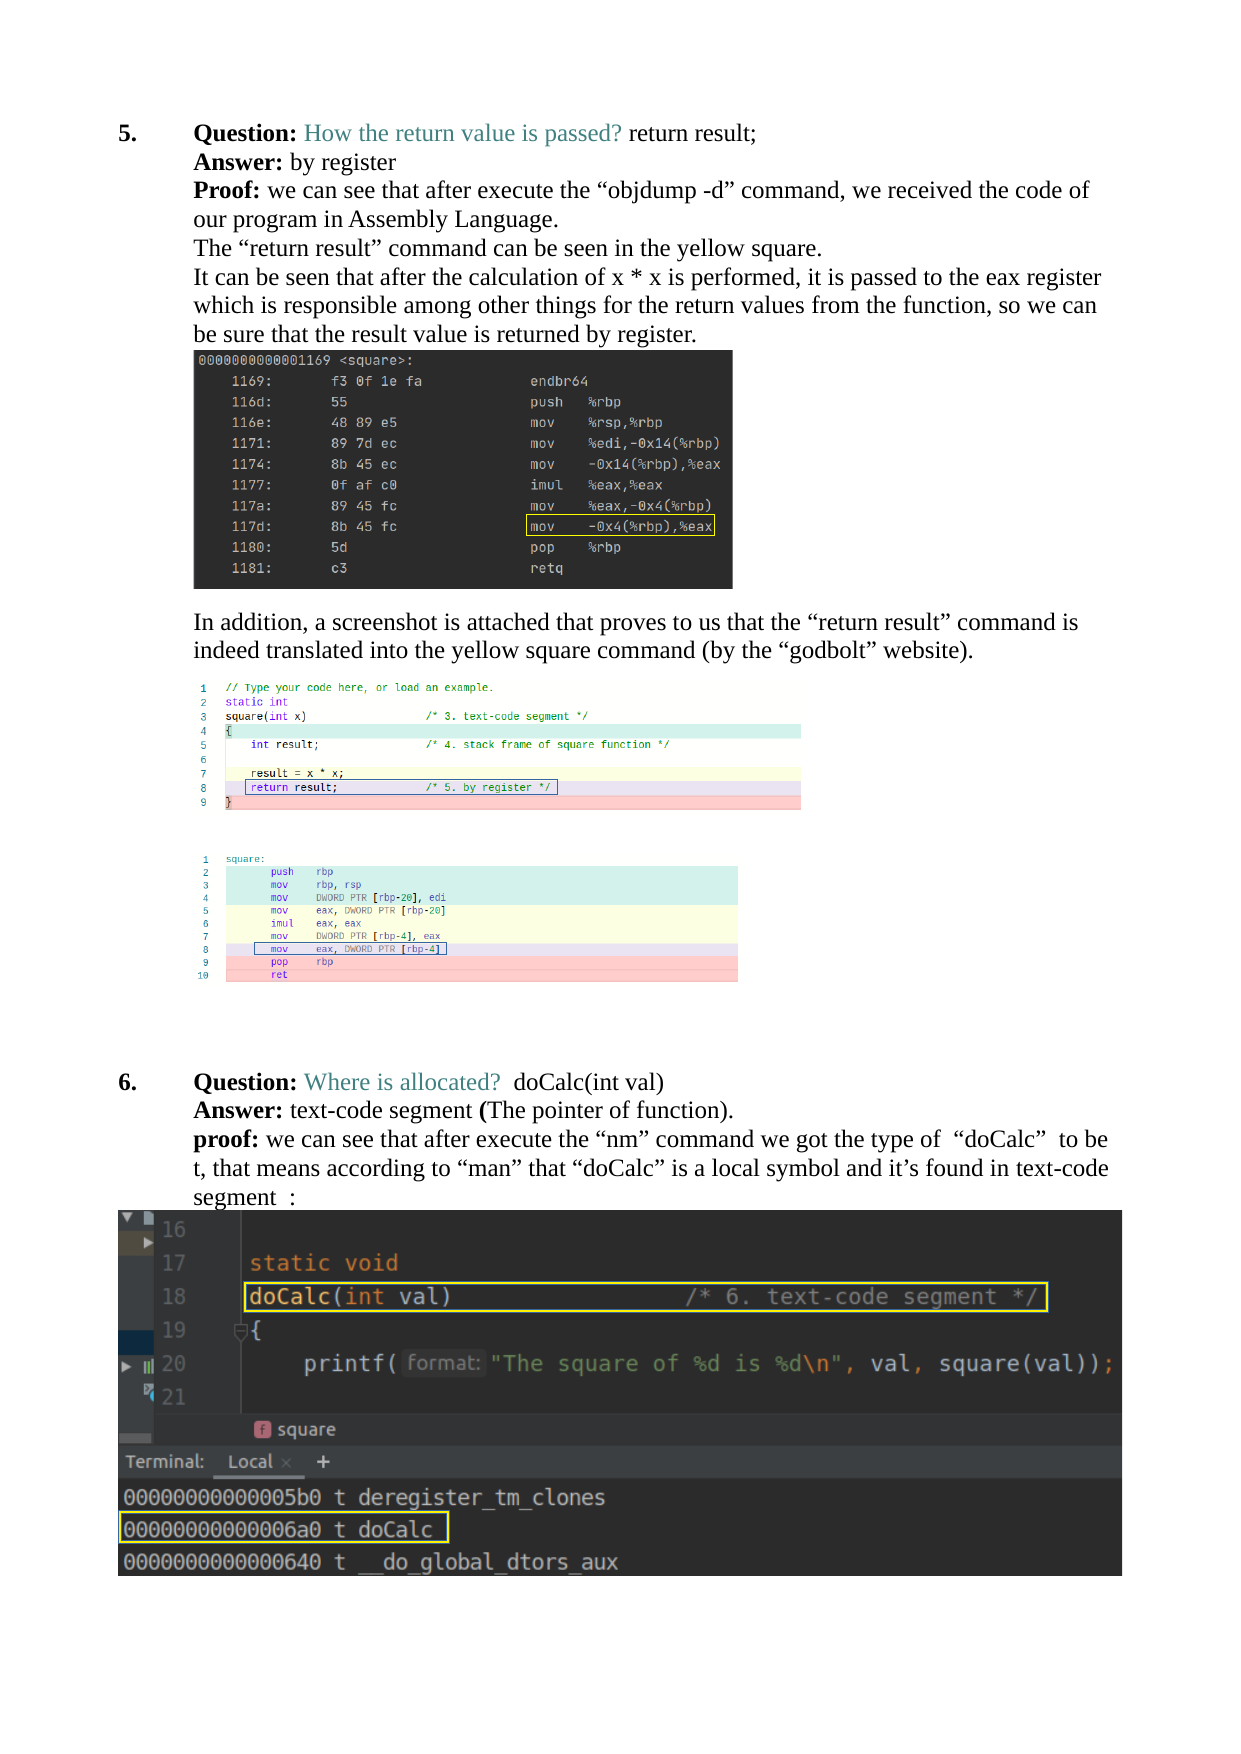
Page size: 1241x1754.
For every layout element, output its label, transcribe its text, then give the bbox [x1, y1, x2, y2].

text 5. Question: How the return value is passed? return result; [118, 118, 1122, 147]
picture [193, 350, 733, 589]
text proof: we can see that after execute the “nm” command we got the type of “doCalc” to be t, that means according to “man” that “doCalc” is a local symbol and it’s found in text-code segment : [118, 1124, 1122, 1210]
text In addition, a screenshot is attached that proves to us that the “return result” command is indeed translated into the yellow square command (by the “godbolt” website). [118, 607, 1122, 664]
picture [118, 1210, 1123, 1576]
picture [191, 681, 805, 817]
text Answer: by register [118, 147, 1122, 176]
text Proof: we can see that after execute the “objdump -d” command, we received the code of our program in Assembly Language. The “return result” command can be seen in the yellow square. [118, 176, 1122, 262]
text It can be seen that after the calculation of x * x is performed, it is passed to the eax register which is responsible among other things for the return values ​​from the function, so we can be sure that the result value is returned by register. [118, 262, 1122, 348]
text Answer: text-code segment (The pointer of function). [118, 1096, 1122, 1124]
picture [194, 853, 743, 987]
text 6. Question: Where is allocated? doCalc(int val) [118, 1067, 1122, 1096]
picture [122, 1514, 446, 1540]
